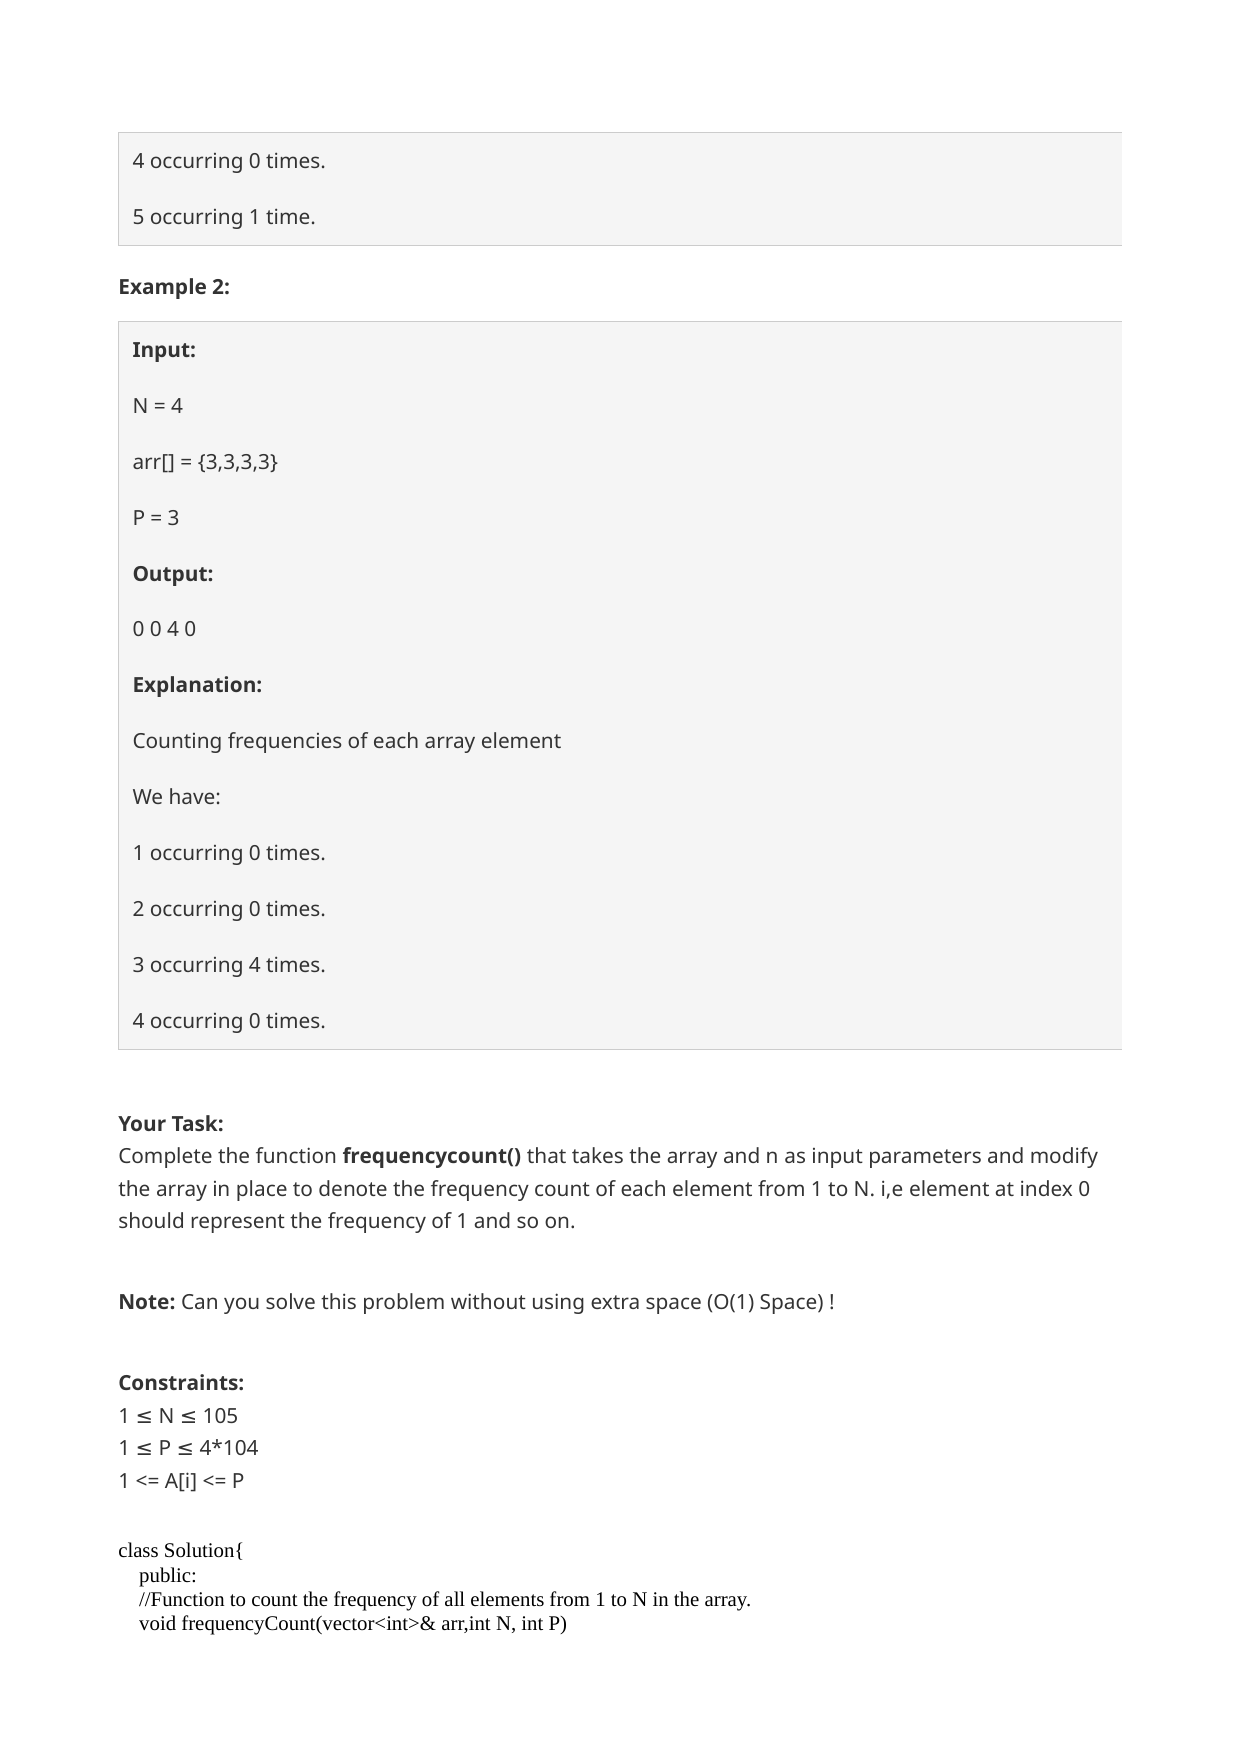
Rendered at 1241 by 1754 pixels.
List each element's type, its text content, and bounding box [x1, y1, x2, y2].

text //Function to count the frequency of all elements from 1 to N in the array. [118, 1587, 1122, 1611]
text Note: Can you solve this problem without using extra space (O(1) Space) ! [118, 1255, 1122, 1316]
text 4 occurring 0 times. [119, 992, 1122, 1049]
text Input: [119, 322, 1122, 363]
text Constraints: 1 ≤ N ≤ 105 1 ≤ P ≤ 4*104 1 <= A[i] <= P [118, 1336, 1122, 1494]
text 4 occurring 0 times. [119, 133, 1122, 175]
text Your Task: Complete the function frequencycount() that takes the array and n as input parameters and modify the array in place to denote the frequency count of each element from 1 to N. i,e element at index 0 should represent the frequency of 1 and so on. [118, 1076, 1122, 1235]
text public: [118, 1562, 1122, 1587]
text arr[] = {3,3,3,3} [119, 433, 1122, 475]
text N = 4 [119, 377, 1122, 419]
text class Solution{ [118, 1538, 1122, 1562]
text P = 3 [119, 488, 1122, 531]
text Explanation: [119, 656, 1122, 699]
text We have: [119, 768, 1122, 811]
text 0 0 4 0 [119, 600, 1122, 643]
text 3 occurring 4 times. [119, 936, 1122, 979]
text void frequencyCount(vector<int>& arr,int N, int P) [118, 1611, 1122, 1635]
text 5 occurring 1 time. [119, 188, 1122, 245]
text 1 occurring 0 times. [119, 824, 1122, 867]
text Counting frequencies of each array element [119, 712, 1122, 755]
text 2 occurring 0 times. [119, 880, 1122, 923]
text Example 2: [118, 272, 1122, 301]
text Output: [119, 544, 1122, 587]
